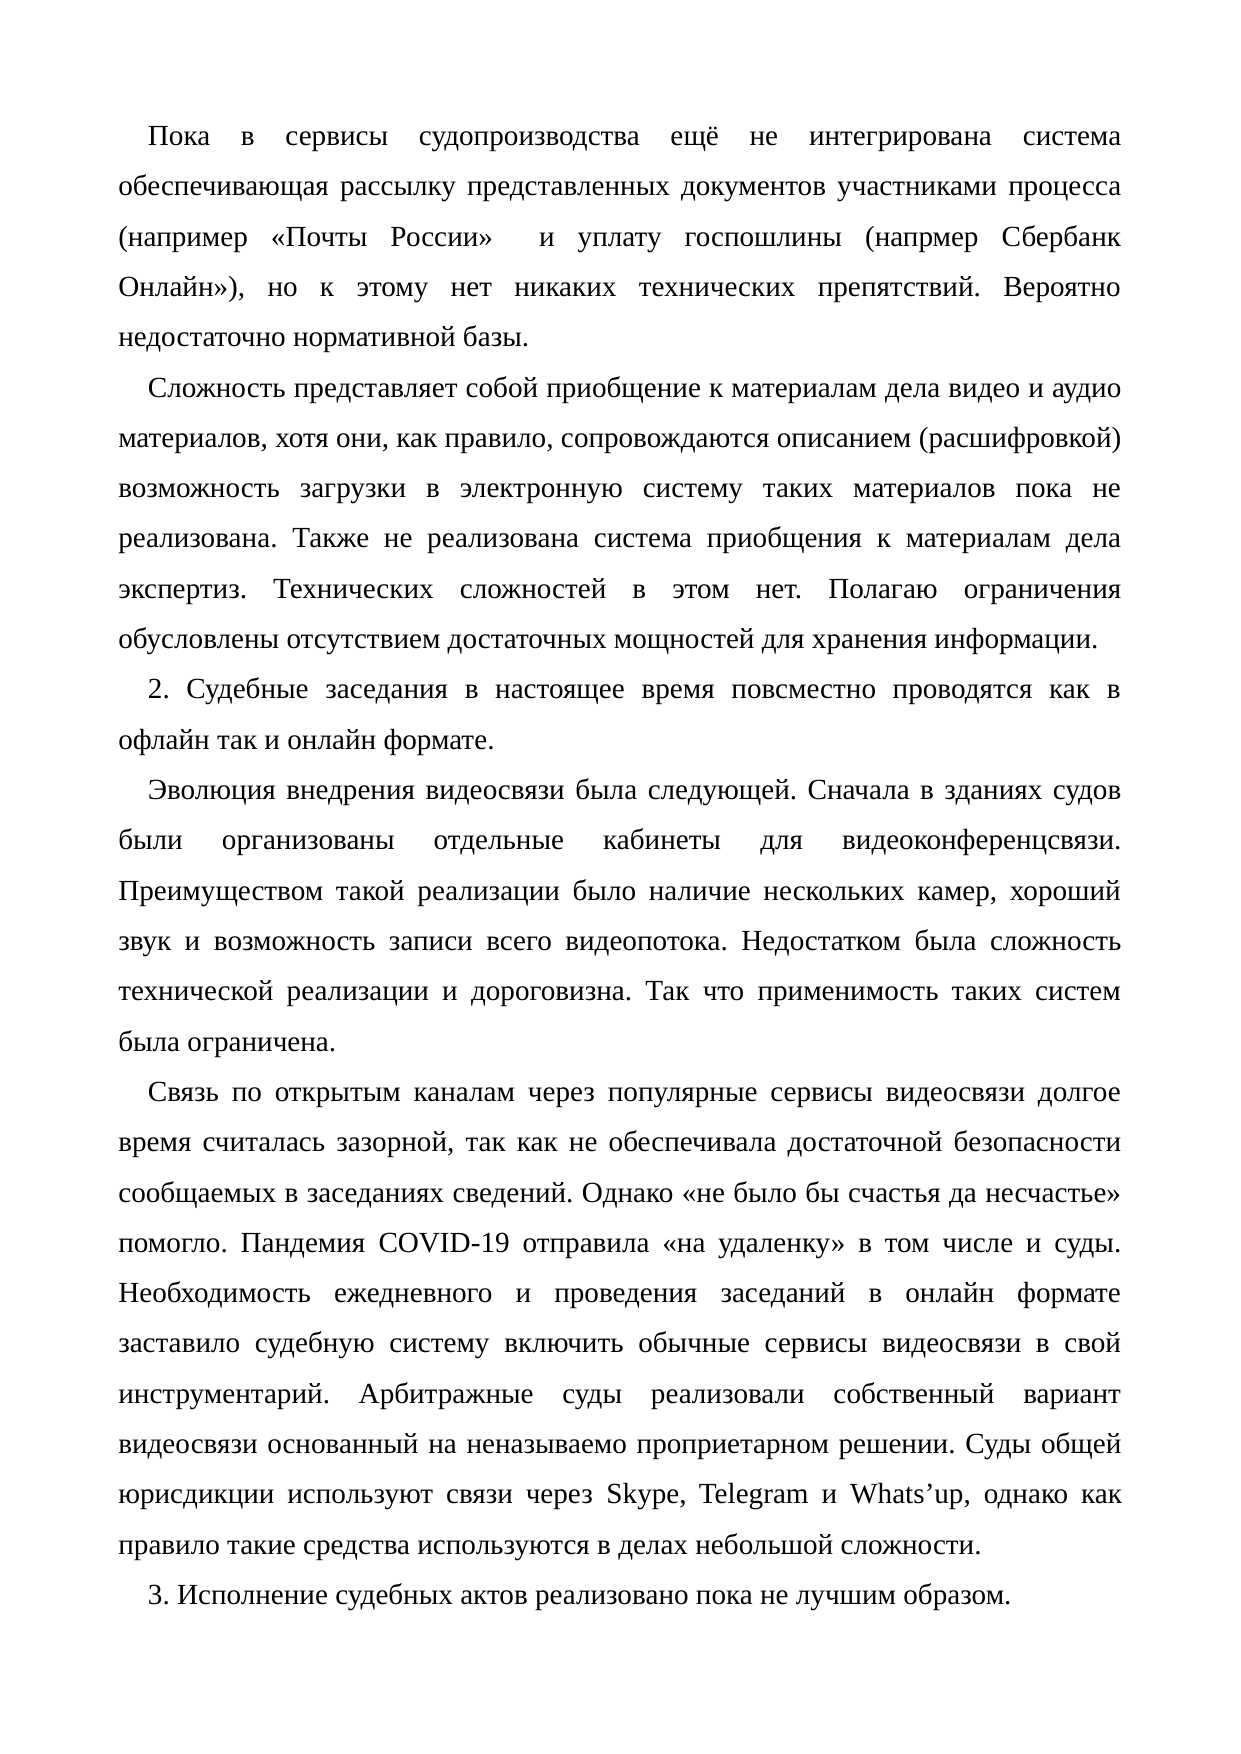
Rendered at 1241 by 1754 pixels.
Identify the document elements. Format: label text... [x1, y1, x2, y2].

text 2. Судебные заседания в настоящее время повсместно проводятся как в офлайн так и онлайн формате. [118, 672, 1122, 755]
text 3. Исполнение судебных актов реализовано пока не лучшим образом. [118, 1577, 1122, 1611]
text Сложность представляет собой приобщение к материалам дела видео и аудио материалов, хотя они, как правило, сопровождаются описанием (расшифровкой) возможность загрузки в электронную систему таких материалов пока не реализована. Также не реализована система приобщения к материалам дела экспертиз. Технических сложностей в этом нет. Полагаю ограничения обусловлены отсутствием достаточных мощностей для хранения информации. [118, 370, 1122, 655]
text Связь по открытым каналам через популярные сервисы видеосвязи долгое время считалась зазорной, так как не обеспечивала достаточной безопасности сообщаемых в заседаниях сведений. Однако «не было бы счастья да несчастье» помогло. Пандемия COVID-19 отправила «на удаленку» в том числе и суды. Необходимость ежедневного и проведения заседаний в онлайн формате заставило судебную систему включить обычные сервисы видеосвязи в свой инструментарий. Арбитражные суды реализовали собственный вариант видеосвязи основанный на неназываемо проприетарном решении. Суды общей юрисдикции используют связи через Skype, Telegram и Whats’up, однако как правило такие средства используются в делах небольшой сложности. [118, 1074, 1122, 1560]
text Эволюция внедрения видеосвязи была следующей. Сначала в зданиях судов были организованы отдельные кабинеты для видеоконференцсвязи. Преимуществом такой реализации было наличие нескольких камер, хороший звук и возможность записи всего видеопотока. Недостатком была сложность технической реализации и дороговизна. Так что применимость таких систем была ограничена. [118, 772, 1122, 1057]
text Пока в сервисы судопроизводства ещё не интегрирована система обеспечивающая рассылку представленных документов участниками процесса (например «Почты России» и уплату госпошлины (напрмер Сбербанк Онлайн»), но к этому нет никаких технических препятствий. Вероятно недостаточно нормативной базы. [118, 118, 1122, 353]
